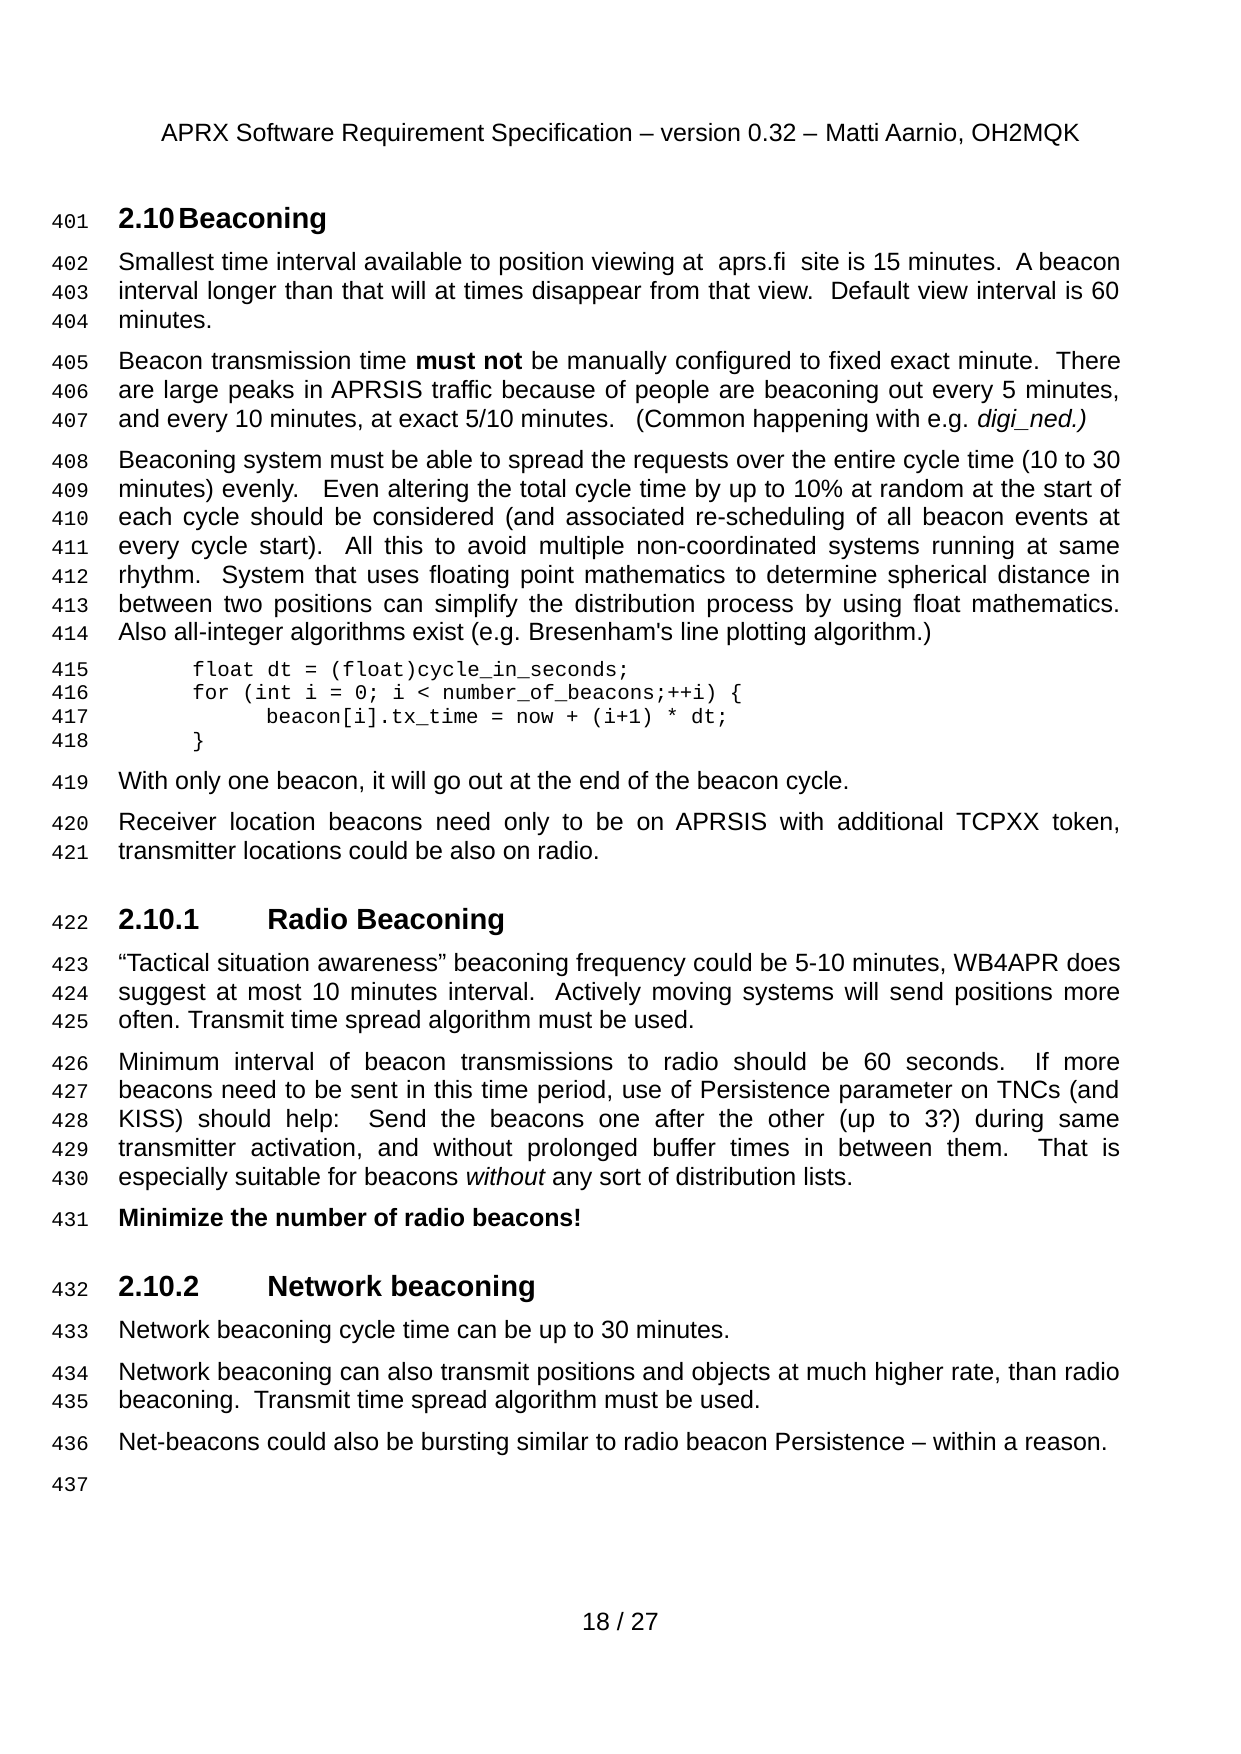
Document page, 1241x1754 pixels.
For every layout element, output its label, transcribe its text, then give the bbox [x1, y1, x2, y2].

text “Tactical situation awareness” beaconing frequency could be 5-10 minutes, WB4APR does suggest at most 10 minutes interval. Actively moving systems will send positions more often. Transmit time spread algorithm must be used. [118, 948, 1122, 1034]
text Minimum interval of beacon transmissions to radio should be 60 seconds. If more beacons need to be sent in this time period, use of Persistence parameter on TNCs (and KISS) should help: Send the beacons one after the other (up to 3?) during same transmitter activation, and without prolonged buffer times in between them. That is especially suitable for beacons without any sort of distribution lists. [118, 1047, 1122, 1191]
text Smallest time interval available to position viewing at aprs.fi site is 15 minutes. A beacon interval longer than that will at times disappear from that view. Default view interval is 60 minutes. [118, 247, 1122, 334]
text Receiver location beacons need only to be on APRSIS with additional TCPXX token, transmitter locations could be also on radio. [118, 807, 1122, 864]
text float dt = (float)cycle_in_seconds; for (int i = 0; i < number_of_beacons;++i) { beacon[i].tx_time = now + (i+1) * dt; } [192, 659, 1122, 753]
text Network beaconing cycle time can be up to 30 minutes. [118, 1315, 1122, 1344]
text With only one beacon, it will go out at the end of the beacon cycle. [118, 766, 1122, 794]
text Net-beacons could also be bursting similar to radio beacon Persistence – within a reason. [118, 1427, 1122, 1455]
subtitle Network beaconing [118, 1269, 1122, 1303]
subtitle Beaconing [118, 201, 1122, 235]
subtitle Radio Beaconing [118, 902, 1122, 936]
text Beaconing system must be able to spread the requests over the entire cycle time (10 to 30 minutes) evenly. Even altering the total cycle time by up to 10% at random at the start of each cycle should be considered (and associated re-scheduling of all beacon events at every cycle start). All this to avoid multiple non-coordinated systems running at same rhythm. System that uses floating point mathematics to determine spherical distance in between two positions can simplify the distribution process by using float mathematics. Also all-integer algorithms exist (e.g. Bresenham's line plotting algorithm.) [118, 445, 1122, 646]
text Network beaconing can also transmit positions and objects at much higher rate, than radio beaconing. Transmit time spread algorithm must be used. [118, 1357, 1122, 1414]
text Minimize the number of radio beacons! [118, 1203, 1122, 1232]
text Beacon transmission time must not be manually configured to fixed exact minute. There are large peaks in APRSIS traffic because of people are beaconing out every 5 minutes, and every 10 minutes, at exact 5/10 minutes. (Common happening with e.g. digi_ned.) [118, 346, 1122, 432]
